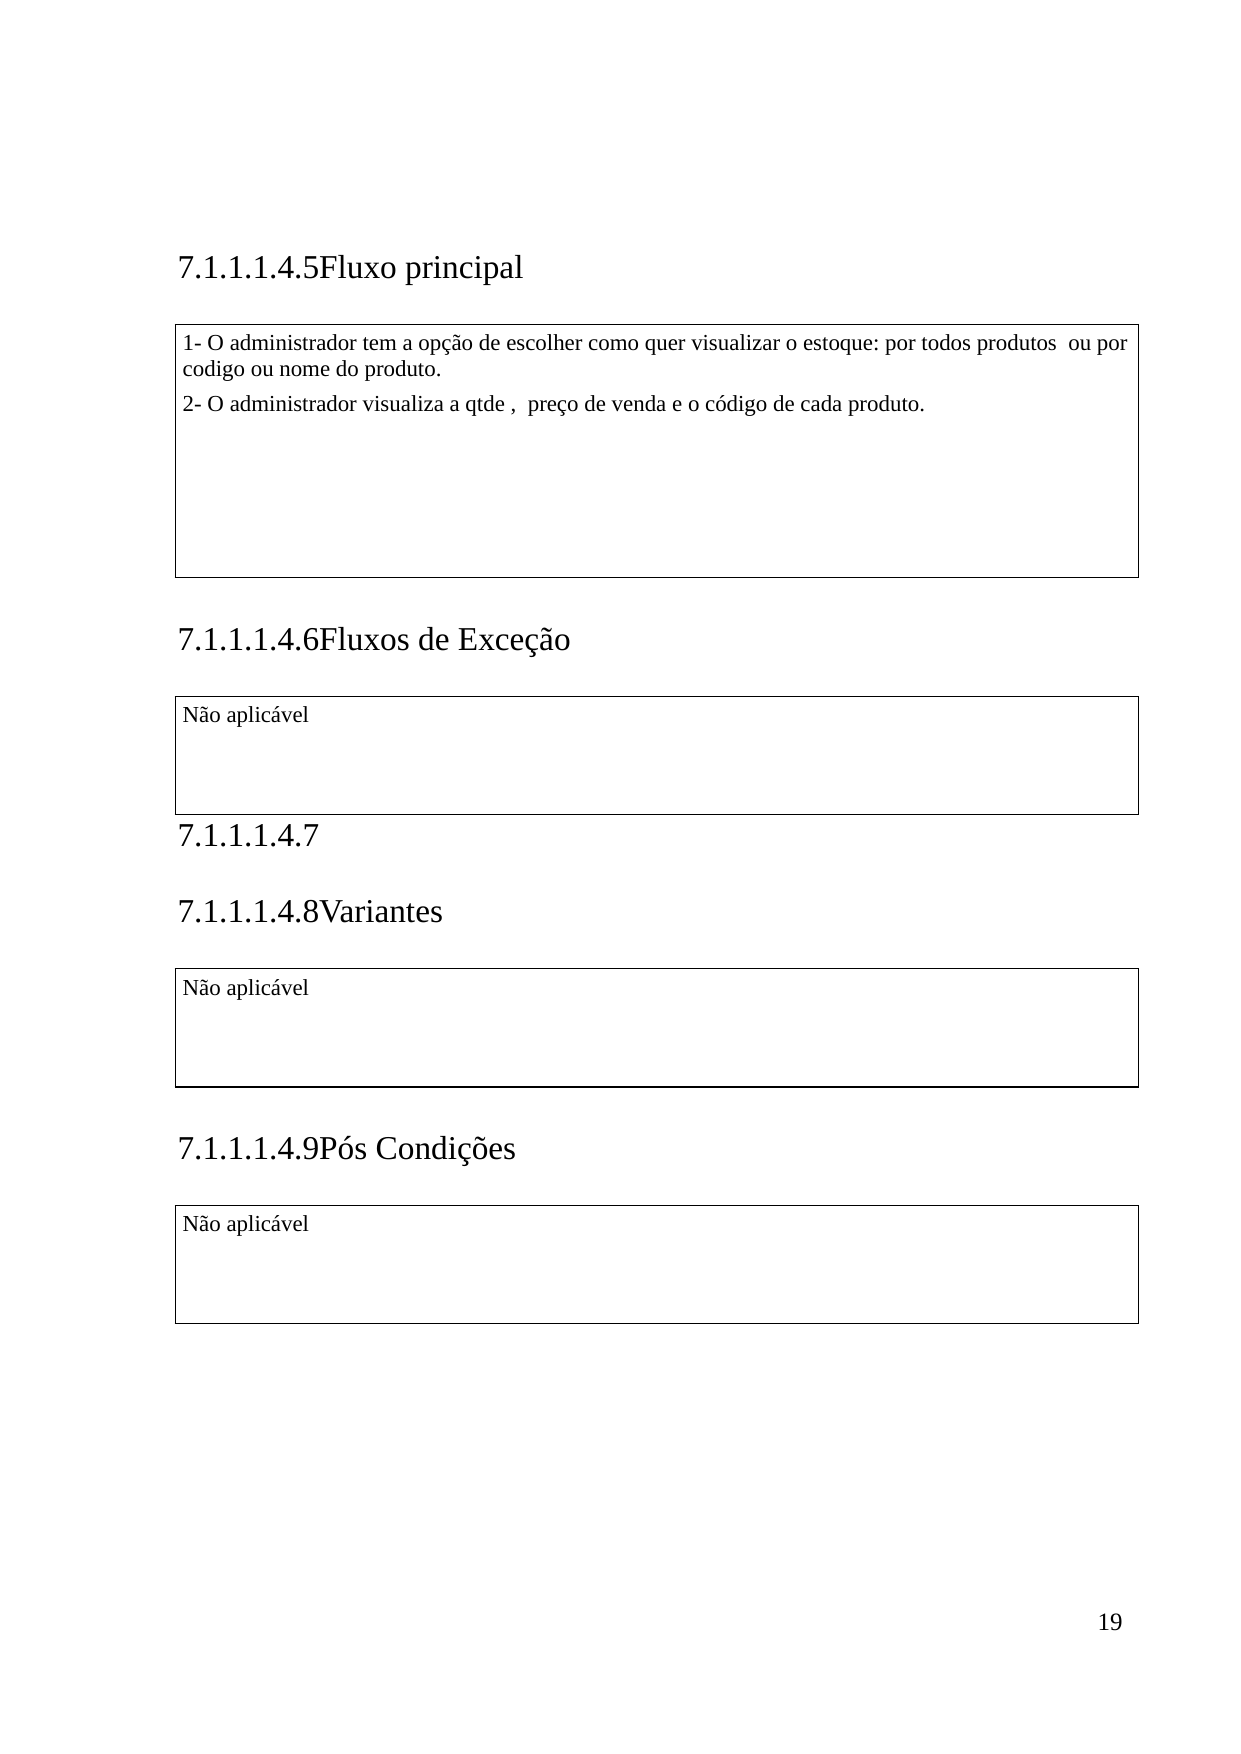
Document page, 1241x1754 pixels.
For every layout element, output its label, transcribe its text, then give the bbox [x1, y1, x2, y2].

subtitle Variantes [177, 892, 1122, 930]
subtitle Fluxos de Exceção [177, 619, 1122, 658]
table_header Não aplicável [176, 697, 1138, 814]
table_header Não aplicável [176, 969, 1138, 1086]
subtitle Fluxo principal [177, 247, 1122, 286]
subtitle Pós Condições [177, 1129, 1122, 1167]
table_header 1- O administrador tem a opção de escolher como quer visualizar o estoque: por todos produtos ou por codigo ou nome do produto. 2- O administrador visualiza a qtde , preço de venda e o código de cada produto. [176, 325, 1138, 577]
table_header Não aplicável [176, 1206, 1138, 1323]
